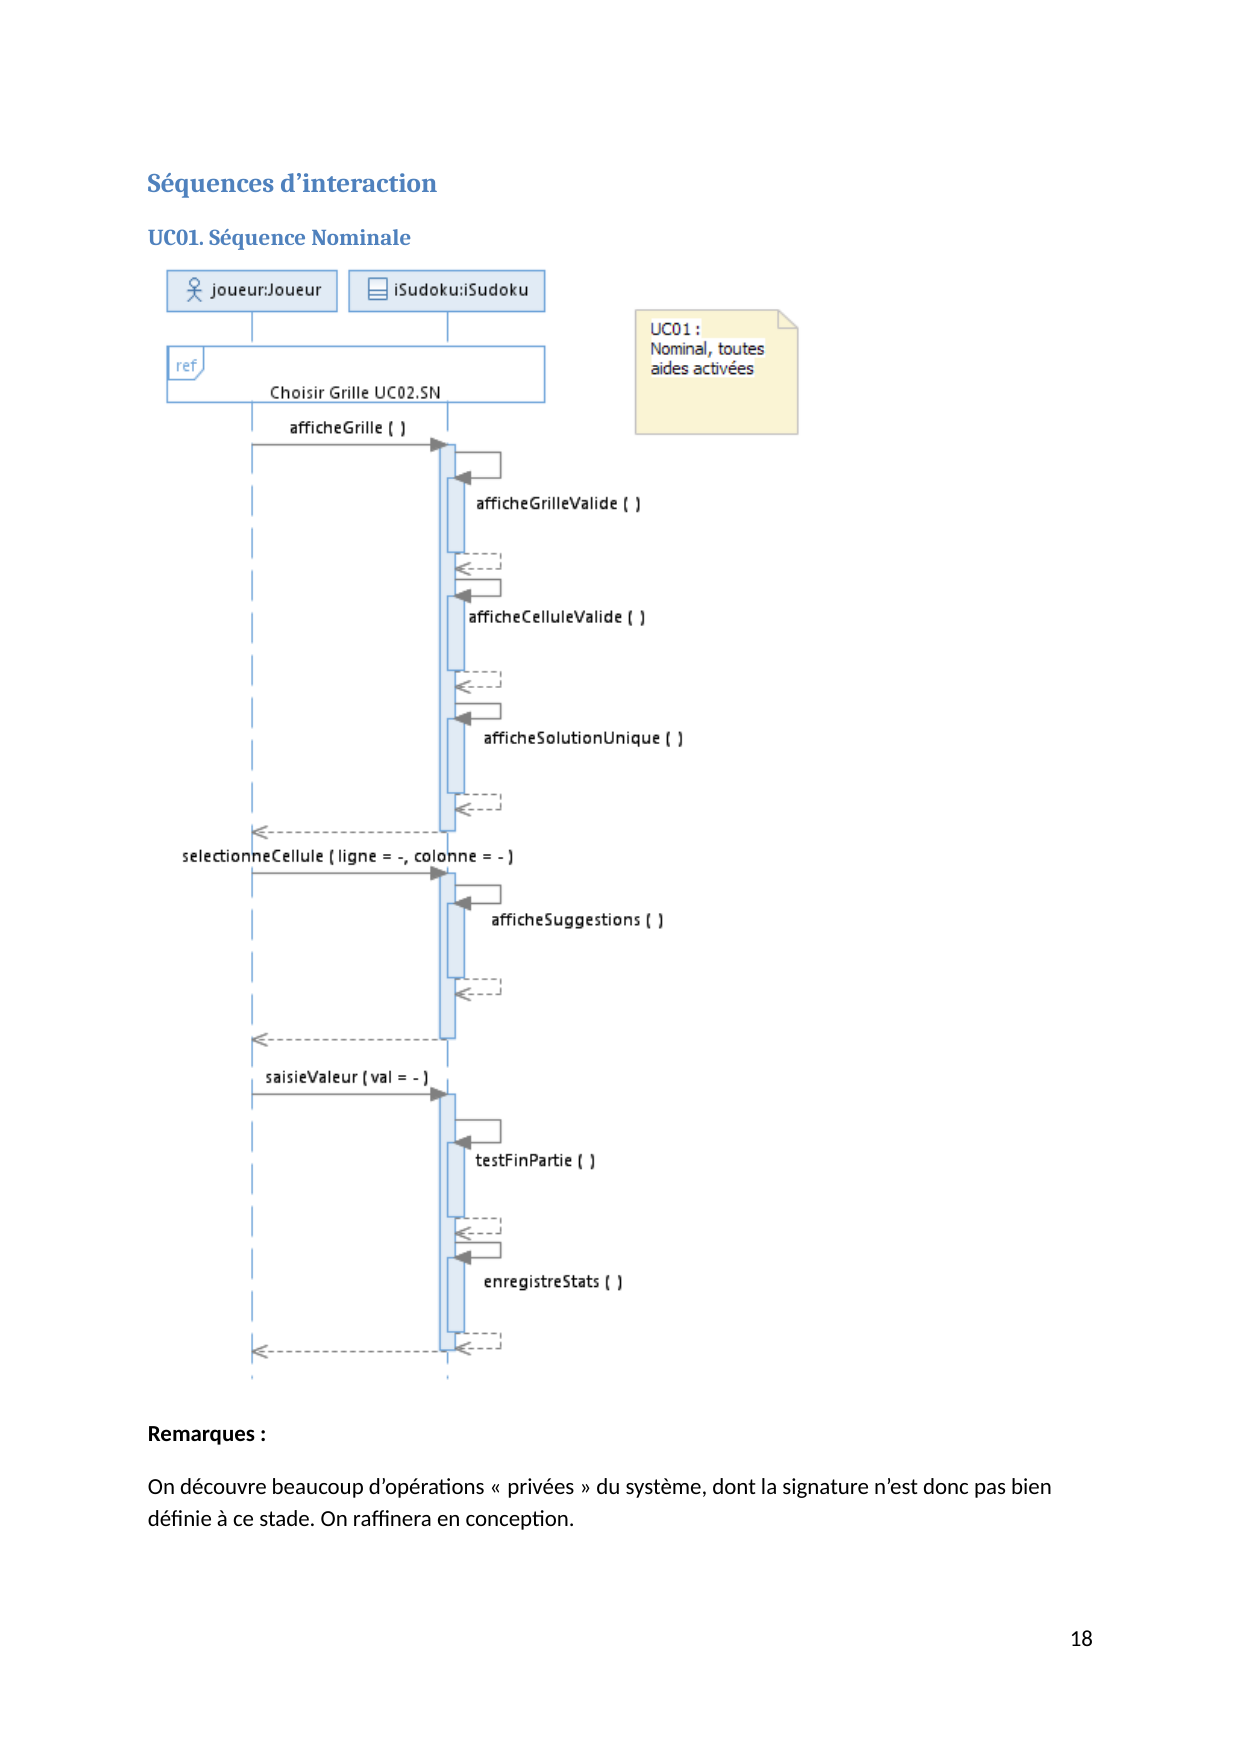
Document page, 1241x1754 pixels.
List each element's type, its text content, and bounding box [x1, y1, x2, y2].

subtitle UC01. Séquence Nominale [148, 225, 1093, 251]
text Remarques : [148, 1419, 1093, 1447]
picture [147, 255, 814, 1395]
subtitle Séquences d’interaction [148, 168, 1093, 199]
text On découvre beaucoup d’opérations « privées » du système, dont la signature n’est donc pas bien définie à ce stade. On raffinera en conception. [148, 1472, 1093, 1532]
